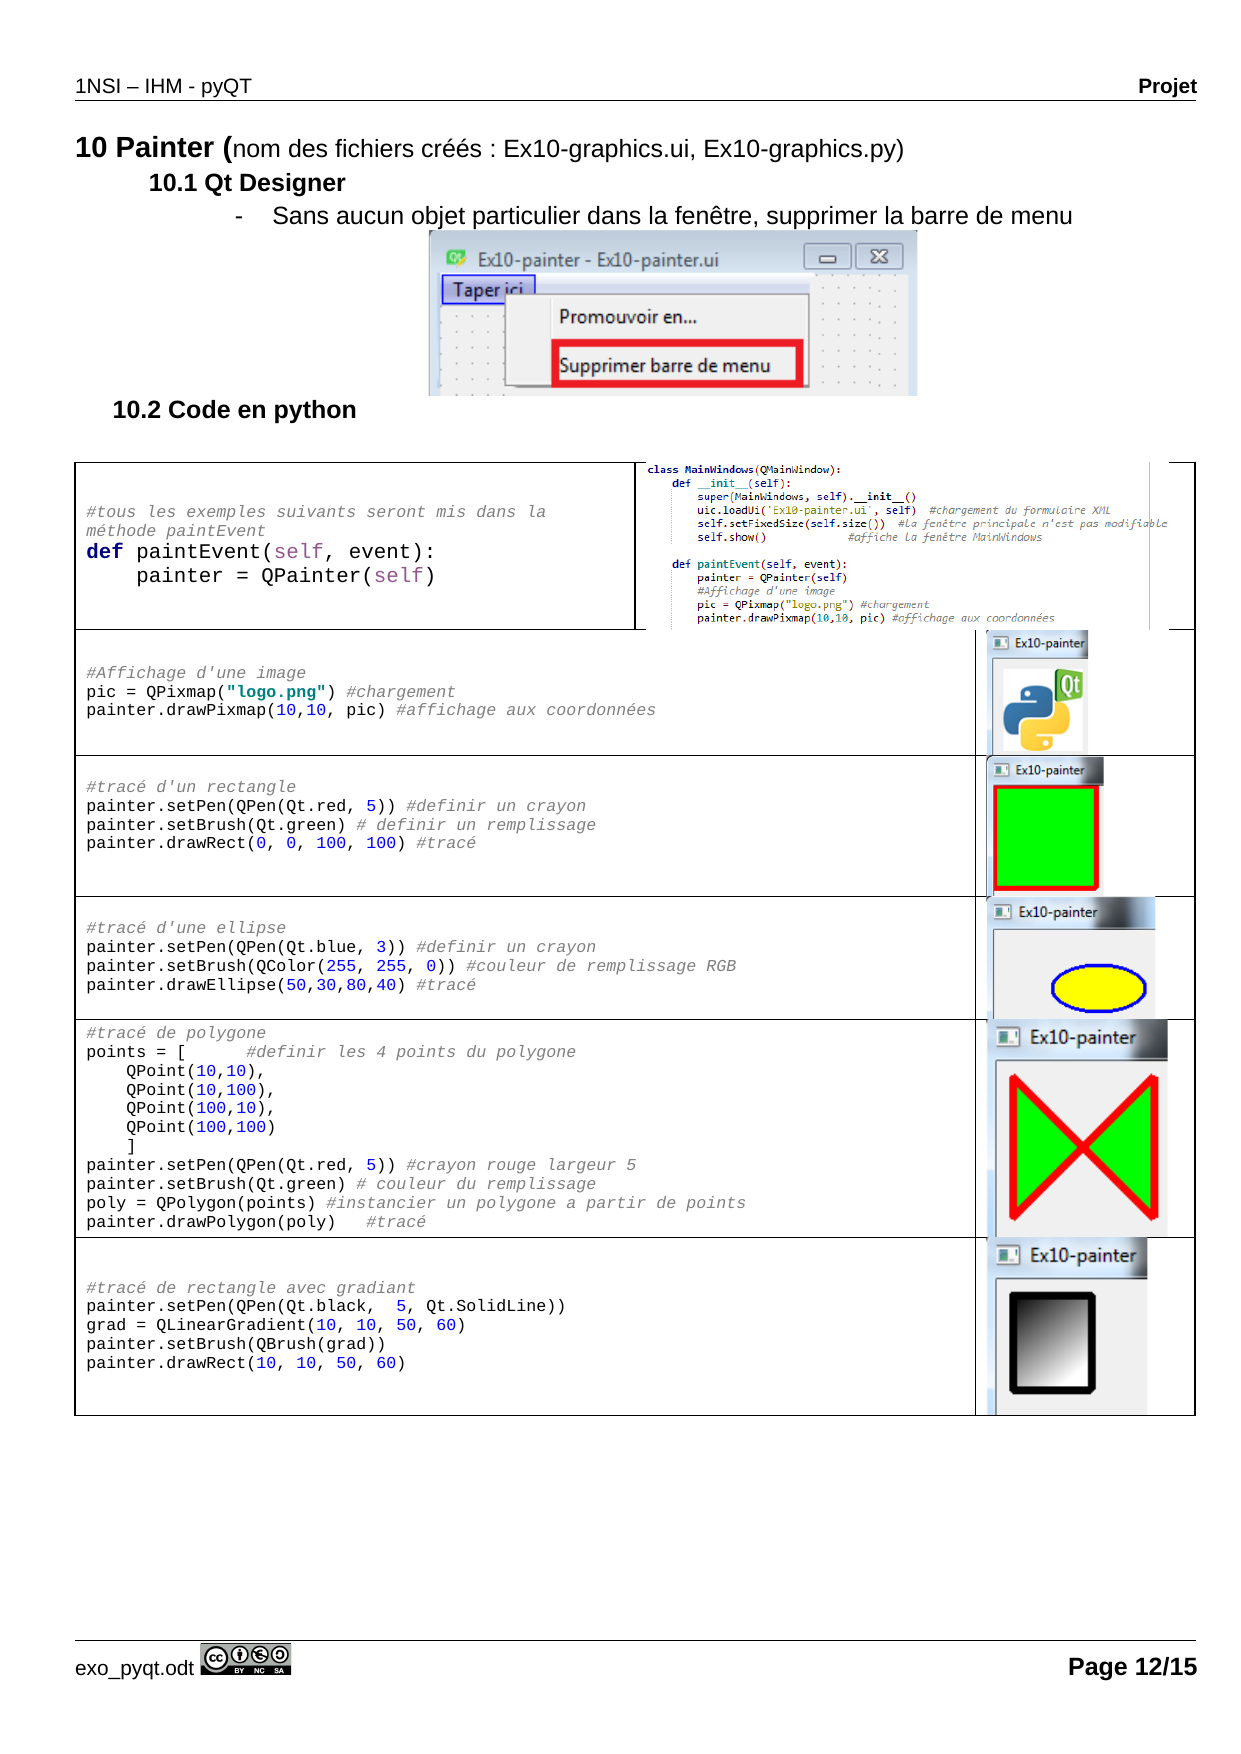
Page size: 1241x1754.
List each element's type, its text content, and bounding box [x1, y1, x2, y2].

table_cell #Affichage d'une image pic = QPixmap("logo.png") #chargement painter.drawPixmap(10,10, pic) #affichage aux coordonnées [76, 630, 975, 755]
table_cell [1148, 1238, 1194, 1415]
table_cell [1168, 1020, 1194, 1237]
table_cell #tracé d'un rectangle painter.setPen(QPen(Qt.red, 5)) #definir un crayon painter.setBrush(Qt.green) # definir un remplissage painter.drawRect(0, 0, 100, 100) #tracé [76, 756, 975, 896]
table_cell [976, 1238, 986, 1415]
table_header [1169, 463, 1194, 629]
table_cell [1089, 630, 1194, 755]
table_cell #tracé d'une ellipse painter.setPen(QPen(Qt.blue, 3)) #definir un crayon painter.setBrush(QColor(255, 255, 0)) #couleur de remplissage RGB painter.drawEllipse(50,30,80,40) #tracé [76, 897, 975, 1019]
text 10.1 Qt Designer [75, 168, 1196, 197]
table_cell [976, 1020, 986, 1237]
table_cell [976, 897, 986, 1019]
table_cell #tracé de polygone points = [ #definir les 4 points du polygone QPoint(10,10), QPoint(10,100), QPoint(100,10), QPoint(100,100) ] painter.setPen(QPen(Qt.red, 5)) #crayon rouge largeur 5 painter.setBrush(Qt.green) # couleur du remplissage poly = QPolygon(points) #instancier un polygone a partir de points painter.drawPolygon(poly) #tracé [76, 1020, 975, 1237]
table_cell [976, 756, 986, 896]
table_cell [976, 630, 986, 755]
picture [200, 1643, 292, 1675]
table_header #tous les exemples suivants seront mis dans la méthode paintEvent def paintEvent(self, event): painter = QPainter(self) [76, 463, 634, 629]
text 10 Painter (nom des fichiers créés : Ex10-graphics.ui, Ex10-graphics.py) [75, 129, 1196, 163]
picture [428, 230, 918, 396]
table_cell [1104, 756, 1194, 896]
list Sans aucun objet particulier dans la fenêtre, supprimer la barre de menu [112, 201, 1196, 396]
table_header [636, 463, 646, 629]
table_cell [1156, 897, 1194, 1019]
text 10.2 Code en python [112, 396, 1196, 424]
table_cell #tracé de rectangle avec gradiant painter.setPen(QPen(Qt.black, 5, Qt.SolidLine)) grad = QLinearGradient(10, 10, 50, 60) painter.setBrush(QBrush(grad)) painter.drawRect(10, 10, 50, 60) [76, 1238, 975, 1415]
